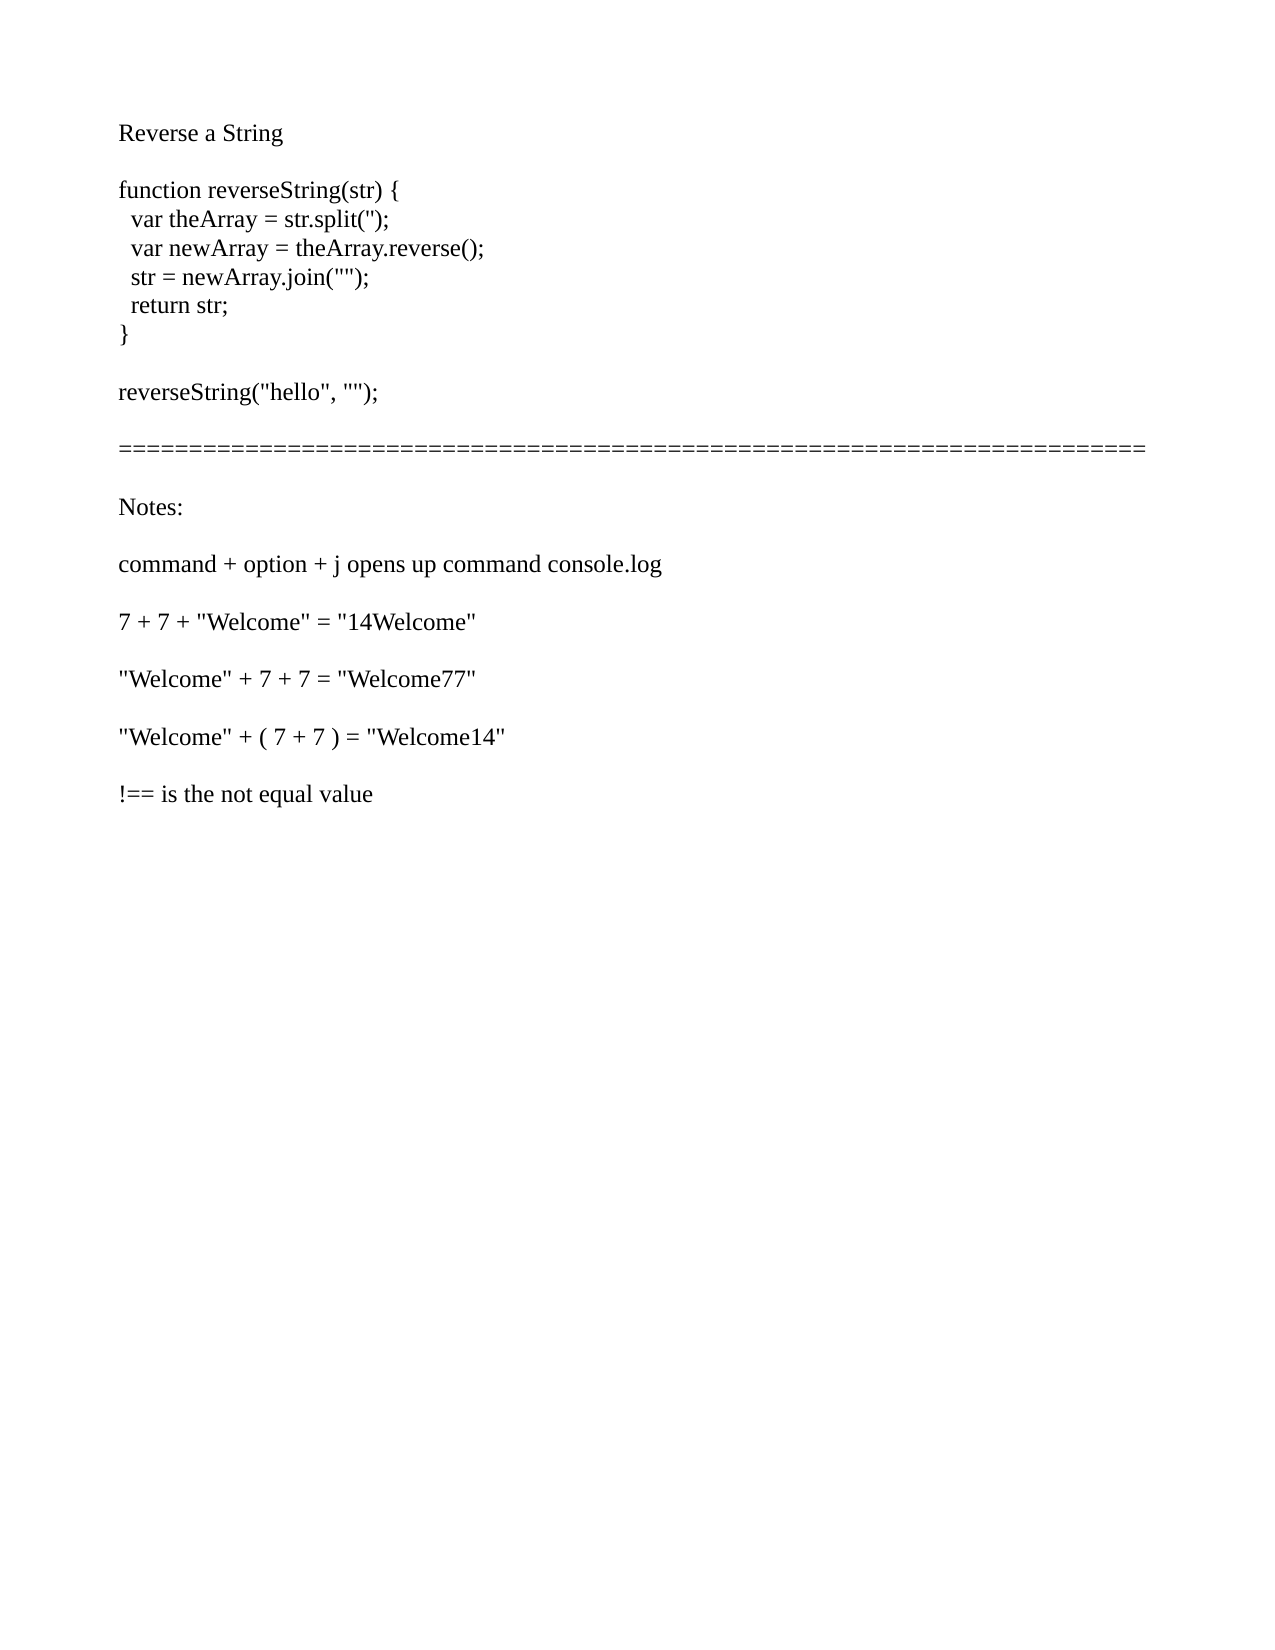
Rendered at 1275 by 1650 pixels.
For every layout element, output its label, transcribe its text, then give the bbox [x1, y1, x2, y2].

text var theArray = str.split(''); [118, 204, 1157, 233]
text "Welcome" + 7 + 7 = "Welcome77" [118, 664, 1157, 693]
text str = newArray.join(""); [118, 262, 1157, 291]
text "Welcome" + ( 7 + 7 ) = "Welcome14" [118, 722, 1157, 751]
text !== is the not equal value [118, 779, 1157, 808]
text var newArray = theArray.reverse(); [118, 233, 1157, 262]
text 7 + 7 + "Welcome" = "14Welcome" [118, 607, 1157, 636]
text Reverse a String [118, 118, 1157, 147]
text reverseString("hello", ""); [118, 377, 1157, 406]
text } [118, 319, 1157, 348]
text function reverseString(str) { [118, 176, 1157, 204]
text return str; [118, 291, 1157, 319]
text Notes: [118, 492, 1157, 521]
text ========================================================================= [118, 434, 1157, 463]
text command + option + j opens up command console.log [118, 549, 1157, 578]
